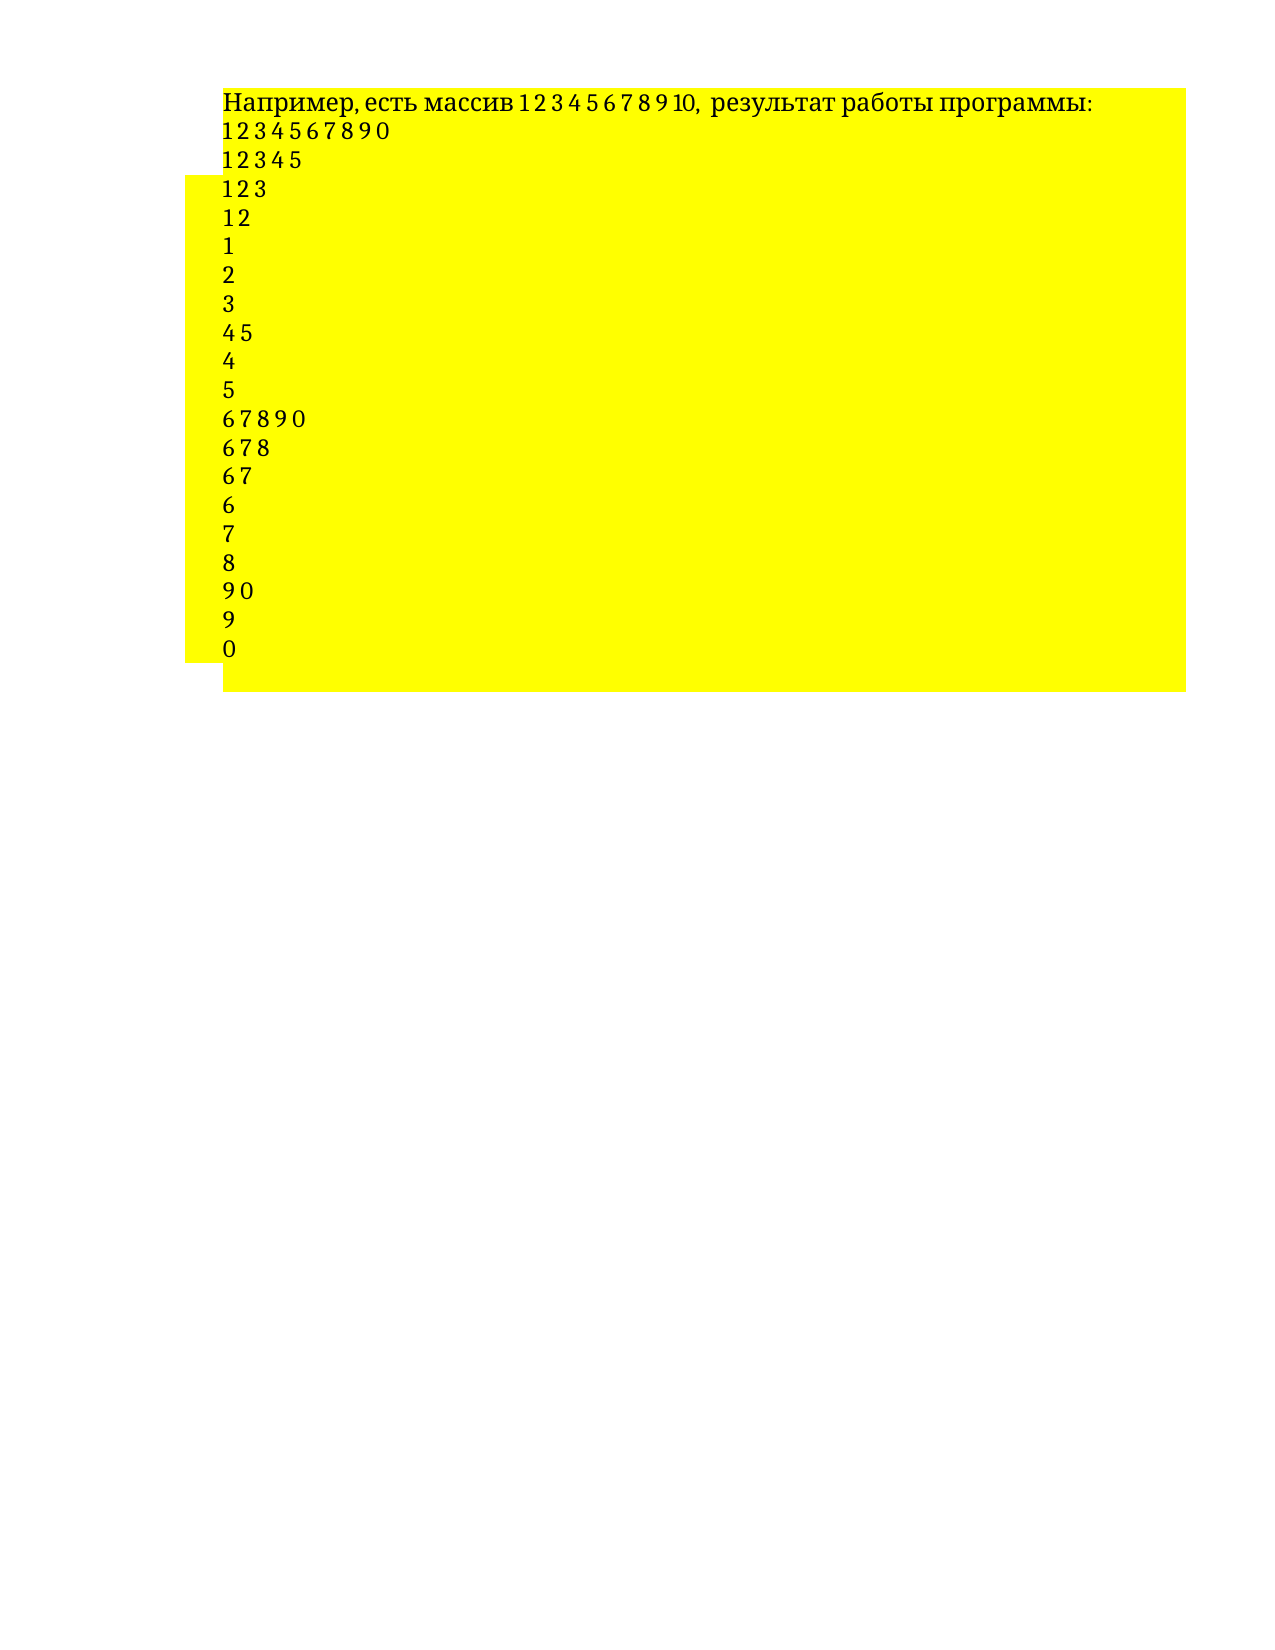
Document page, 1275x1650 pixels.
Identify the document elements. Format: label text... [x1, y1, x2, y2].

text 6 7 [185, 462, 1186, 491]
text 7 [185, 520, 1186, 548]
text 1 2 3 [185, 175, 1186, 203]
text 4 [185, 347, 1186, 376]
list Например, есть массив 1 2 3 4 5 6 7 8 9 10, результат работы программы: [223, 88, 1186, 117]
text 6 7 8 9 0 [185, 405, 1186, 433]
list 1 2 3 4 5 6 7 8 9 0 [223, 117, 1186, 146]
list 1 2 3 4 5 [223, 146, 1186, 175]
text 6 7 8 [185, 433, 1186, 462]
text 9 [185, 606, 1186, 635]
text 1 [185, 232, 1186, 261]
text 6 [185, 491, 1186, 520]
text 2 [185, 261, 1186, 290]
text 4 5 [185, 318, 1186, 347]
text 5 [185, 376, 1186, 405]
text 1 2 [185, 203, 1186, 232]
text 0 [185, 635, 1186, 663]
text 3 [185, 290, 1186, 318]
text 9 0 [185, 577, 1186, 606]
text 8 [185, 548, 1186, 577]
